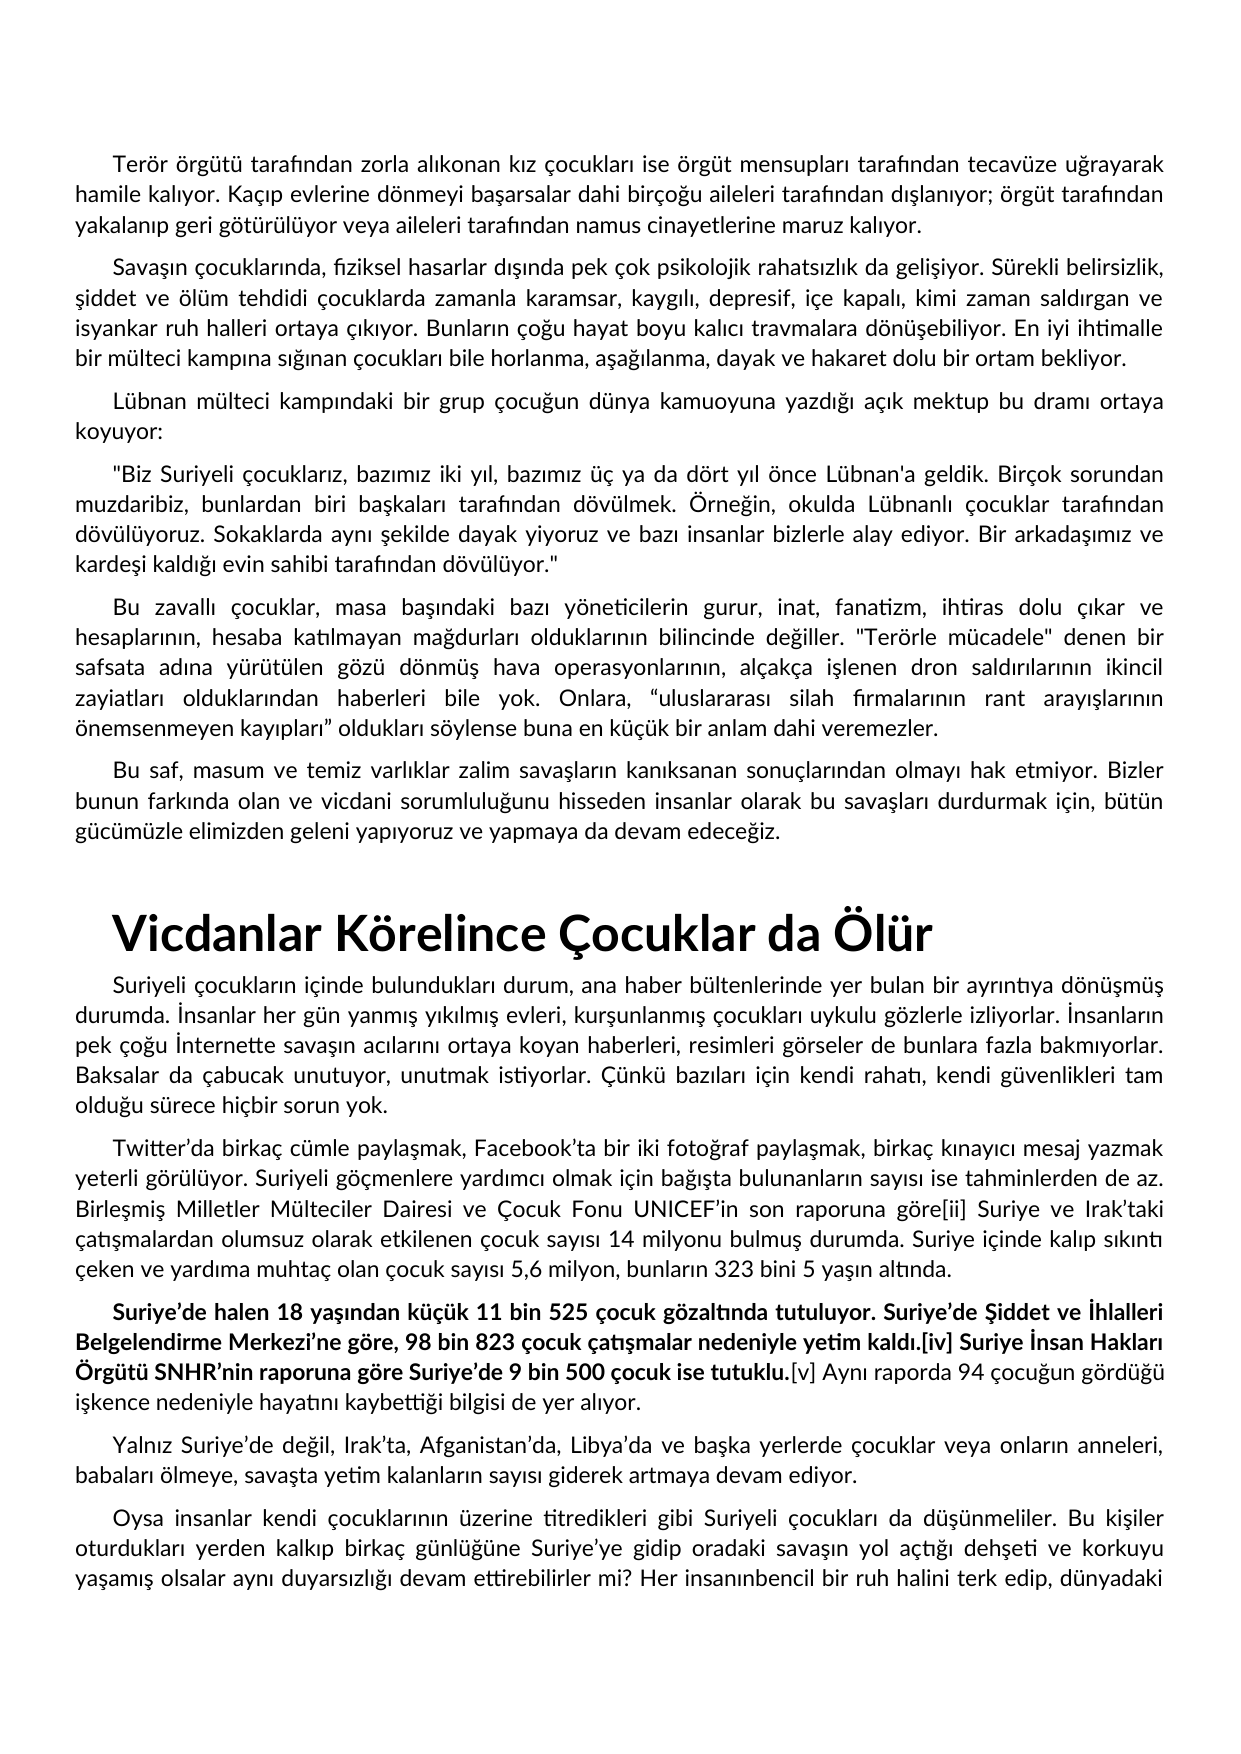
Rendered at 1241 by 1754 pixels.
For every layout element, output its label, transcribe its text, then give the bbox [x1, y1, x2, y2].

text Suriye’de halen 18 yaşından küçük 11 bin 525 çocuk gözaltında tutuluyor. Suriye’de Şiddet ve İhlalleri Belgelendirme Merkezi’ne göre, 98 bin 823 çocuk çatışmalar nedeniyle yetim kaldı.[iv] Suriye İnsan Hakları Örgütü SNHR’nin raporuna göre Suriye’de 9 bin 500 çocuk ise tutuklu.[v] Aynı raporda 94 çocuğun gördüğü işkence nedeniyle hayatını kaybettiği bilgisi de yer alıyor. [75, 1297, 1165, 1416]
text Oysa insanlar kendi çocuklarının üzerine titredikleri gibi Suriyeli çocukları da düşünmeliler. Bu kişiler oturdukları yerden kalkıp birkaç günlüğüne Suriye’ye gidip oradaki savaşın yol açtığı dehşeti ve korkuyu yaşamış olsalar aynı duyarsızlığı devam ettirebilirler mi? Her insanınbencil bir ruh halini terk edip, dünyadaki [75, 1504, 1165, 1592]
text Terör örgütü tarafından zorla alıkonan kız çocukları ise örgüt mensupları tarafından tecavüze uğrayarak hamile kalıyor. Kaçıp evlerine dönmeyi başarsalar dahi birçoğu aileleri tarafından dışlanıyor; örgüt tarafından yakalanıp geri götürülüyor veya aileleri tarafından namus cinayetlerine maruz kalıyor. [75, 150, 1165, 238]
text Twitter’da birkaç cümle paylaşmak, Facebook’ta bir iki fotoğraf paylaşmak, birkaç kınayıcı mesaj yazmak yeterli görülüyor. Suriyeli göçmenlere yardımcı olmak için bağışta bulunanların sayısı ise tahminlerden de az. Birleşmiş Milletler Mülteciler Dairesi ve Çocuk Fonu UNICEF’in son raporuna göre[ii] Suriye ve Irak’taki çatışmalardan olumsuz olarak etkilenen çocuk sayısı 14 milyonu bulmuş durumda. Suriye içinde kalıp sıkıntı çeken ve yardıma muhtaç olan çocuk sayısı 5,6 milyon, bunların 323 bini 5 yaşın altında. [75, 1134, 1165, 1282]
text Lübnan mülteci kampındaki bir grup çocuğun dünya kamuoyuna yazdığı açık mektup bu dramı ortaya koyuyor: [75, 386, 1165, 444]
text Yalnız Suriye’de değil, Irak’ta, Afganistan’da, Libya’da ve başka yerlerde çocuklar veya onların anneleri, babaları ölmeye, savaşta yetim kalanların sayısı giderek artmaya devam ediyor. [75, 1431, 1165, 1488]
text "Biz Suriyeli çocuklarız, bazımız iki yıl, bazımız üç ya da dört yıl önce Lübnan'a geldik. Birçok sorundan muzdaribiz, bunlardan biri başkaları tarafından dövülmek. Örneğin, okulda Lübnanlı çocuklar tarafından dövülüyoruz. Sokaklarda aynı şekilde dayak yiyoruz ve bazı insanlar bizlerle alay ediyor. Bir arkadaşımız ve kardeşi kaldığı evin sahibi tarafından dövülüyor." [75, 459, 1165, 577]
text Bu saf, masum ve temiz varlıklar zalim savaşların kanıksanan sonuçlarından olmayı hak etmiyor. Bizler bunun farkında olan ve vicdani sorumluluğunu hisseden insanlar olarak bu savaşları durdurmak için, bütün gücümüzle elimizden geleni yapıyoruz ve yapmaya da devam edeceğiz. [75, 756, 1165, 844]
text Bu zavallı çocuklar, masa başındaki bazı yöneticilerin gurur, inat, fanatizm, ihtiras dolu çıkar ve hesaplarının, hesaba katılmayan mağdurları olduklarının bilincinde değiller. "Terörle mücadele" denen bir safsata adına yürütülen gözü dönmüş hava operasyonlarının, alçakça işlenen dron saldırılarının ikincil zayiatları olduklarından haberleri bile yok. Onlara, “uluslararası silah firmalarının rant arayışlarının önemsenmeyen kayıpları” oldukları söylense buna en küçük bir anlam dahi veremezler. [75, 593, 1165, 741]
subtitle Vicdanlar Körelince Çocuklar da Ölür [112, 902, 1165, 962]
text Savaşın çocuklarında, fiziksel hasarlar dışında pek çok psikolojik rahatsızlık da gelişiyor. Sürekli belirsizlik, şiddet ve ölüm tehdidi çocuklarda zamanla karamsar, kaygılı, depresif, içe kapalı, kimi zaman saldırgan ve isyankar ruh halleri ortaya çıkıyor. Bunların çoğu hayat boyu kalıcı travmalara dönüşebiliyor. En iyi ihtimalle bir mülteci kampına sığınan çocukları bile horlanma, aşağılanma, dayak ve hakaret dolu bir ortam bekliyor. [75, 253, 1165, 371]
text Suriyeli çocukların içinde bulundukları durum, ana haber bültenlerinde yer bulan bir ayrıntıya dönüşmüş durumda. İnsanlar her gün yanmış yıkılmış evleri, kurşunlanmış çocukları uykulu gözlerle izliyorlar. İnsanların pek çoğu İnternette savaşın acılarını ortaya koyan haberleri, resimleri görseler de bunlara fazla bakmıyorlar. Baksalar da çabucak unutuyor, unutmak istiyorlar. Çünkü bazıları için kendi rahatı, kendi güvenlikleri tam olduğu sürece hiçbir sorun yok. [75, 970, 1165, 1119]
